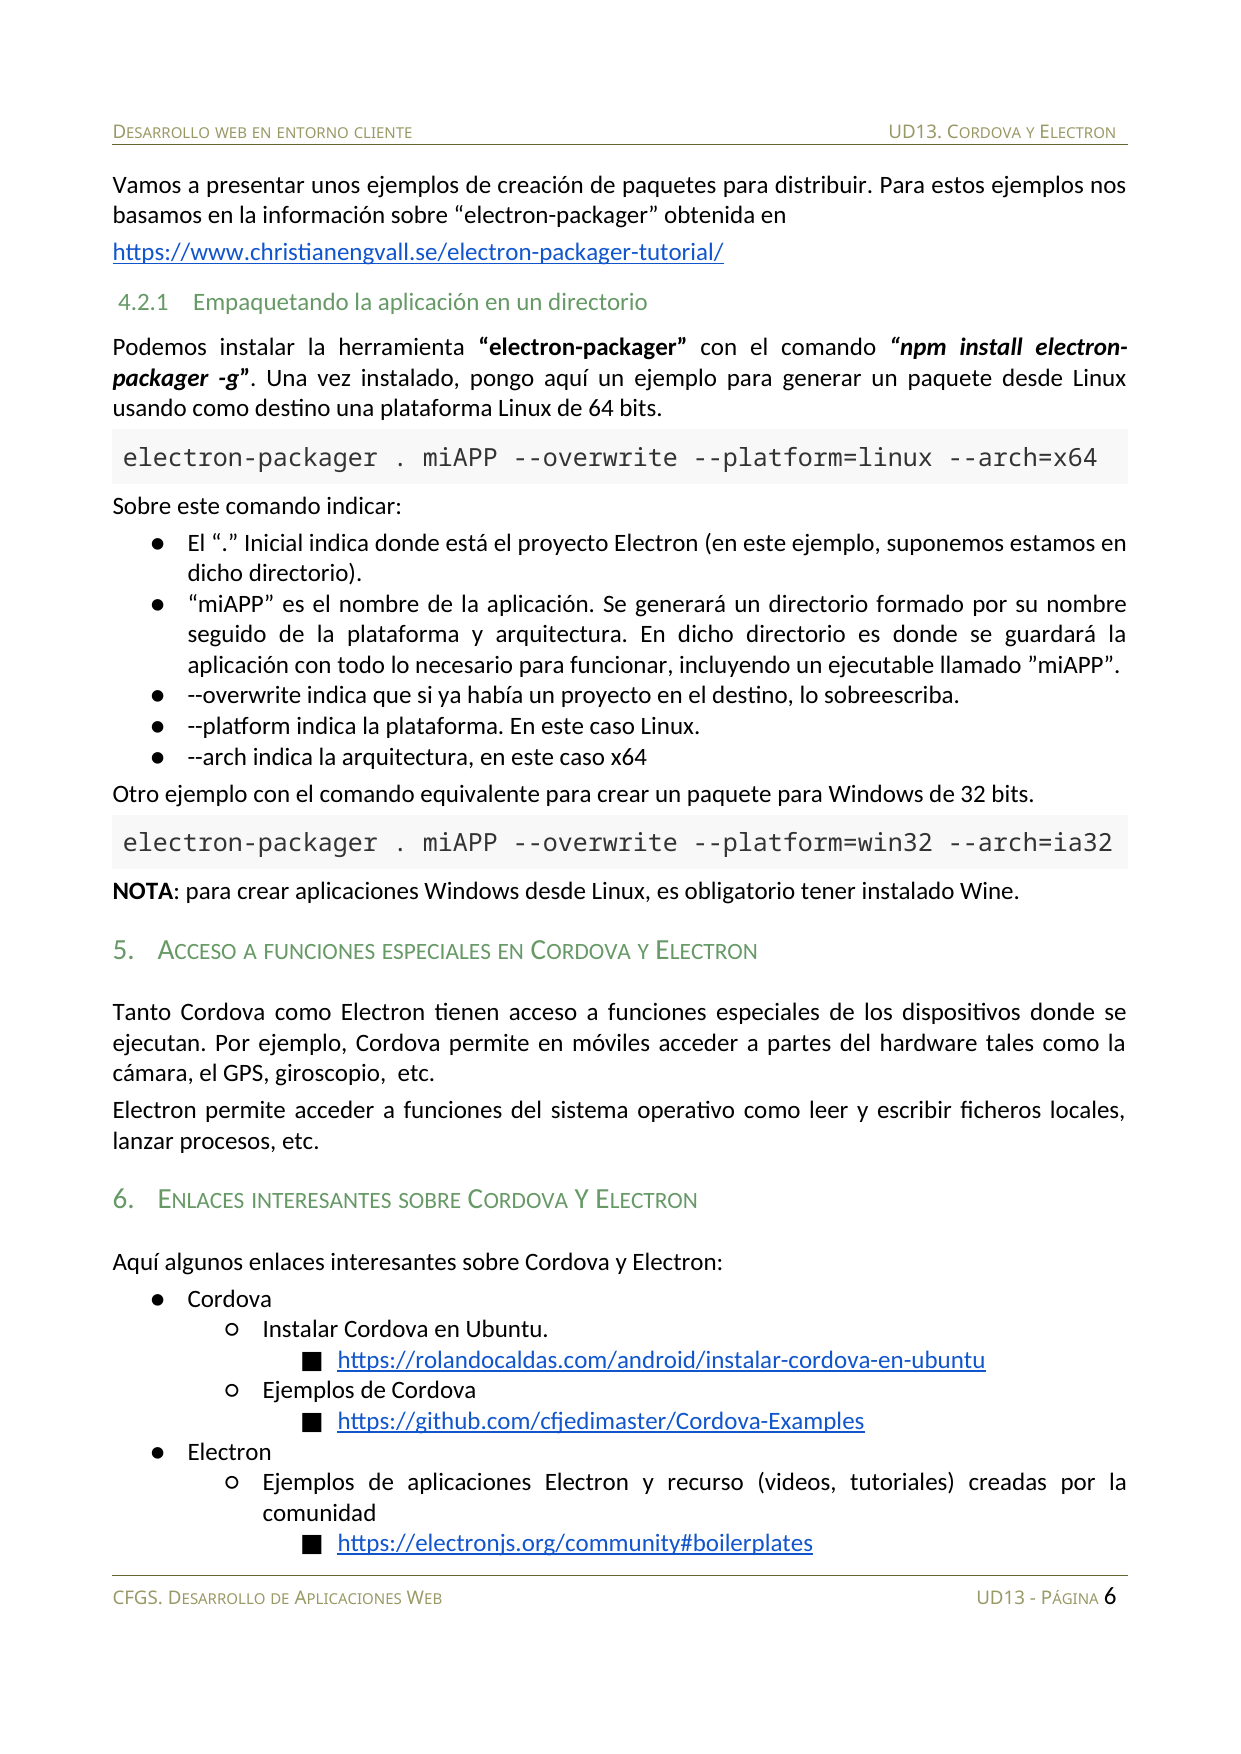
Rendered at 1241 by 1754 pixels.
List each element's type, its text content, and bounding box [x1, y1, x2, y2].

list Cordova [150, 1283, 1128, 1314]
subtitle Enlaces interesantes sobre Cordova Y Electron [112, 1180, 1128, 1216]
text Aquí algunos enlaces interesantes sobre Cordova y Electron: [112, 1246, 1128, 1277]
list --arch indica la arquitectura, en este caso x64 [150, 741, 1128, 771]
list --overwrite indica que si ya había un proyecto en el destino, lo sobreescriba. [150, 680, 1128, 710]
subtitle Acceso a funciones especiales en Cordova y Electron [112, 931, 1128, 966]
text Electron permite acceder a funciones del sistema operativo como leer y escribir ficheros locales, lanzar procesos, etc. [112, 1094, 1128, 1156]
list Instalar Cordova en Ubuntu. [225, 1314, 1128, 1344]
subtitle Empaquetando la aplicación en un directorio [112, 286, 1128, 316]
list Electron [150, 1436, 1128, 1466]
text Podemos instalar la herramienta “electron-packager” con el comando “npm install electron-packager -g”. Una vez instalado, pongo aquí un ejemplo para generar un paquete desde Linux usando como destino una plataforma Linux de 64 bits. [112, 331, 1128, 423]
list “miAPP” es el nombre de la aplicación. Se generará un directorio formado por su nombre seguido de la plataforma y arquitectura. En dicho directorio es donde se guardará la aplicación con todo lo necesario para funcionar, incluyendo un ejecutable llamado ”miAPP”. [150, 588, 1128, 680]
text Otro ejemplo con el comando equivalente para crear un paquete para Windows de 32 bits. [112, 778, 1128, 808]
table_header electron-packager . miAPP --overwrite --platform=win32 --arch=ia32 [112, 815, 1128, 869]
list https://electronjs.org/community#boilerplates [300, 1527, 1128, 1558]
list --platform indica la plataforma. En este caso Linux. [150, 710, 1128, 741]
list El “.” Inicial indica donde está el proyecto Electron (en este ejemplo, suponemos estamos en dicho directorio). [150, 527, 1128, 588]
text Sobre este comando indicar: [112, 490, 1128, 521]
list Ejemplos de aplicaciones Electron y recurso (videos, tutoriales) creadas por la comunidad [225, 1466, 1128, 1527]
list https://github.com/cfjedimaster/Cordova-Examples [300, 1405, 1128, 1436]
text Tanto Cordova como Electron tienen acceso a funciones especiales de los dispositivos donde se ejecutan. Por ejemplo, Cordova permite en móviles acceder a partes del hardware tales como la cámara, el GPS, giroscopio, etc. [112, 997, 1128, 1088]
list Ejemplos de Cordova [225, 1375, 1128, 1405]
text Vamos a presentar unos ejemplos de creación de paquetes para distribuir. Para estos ejemplos nos basamos en la información sobre “electron-packager” obtenida en [112, 169, 1128, 230]
table_header electron-packager . miAPP --overwrite --platform=linux --arch=x64 [112, 429, 1128, 484]
text NOTA: para crear aplicaciones Windows desde Linux, es obligatorio tener instalado Wine. [112, 876, 1128, 906]
list https://rolandocaldas.com/android/instalar-cordova-en-ubuntu [300, 1344, 1128, 1375]
text https://www.christianengvall.se/electron-packager-tutorial/ [112, 237, 1128, 267]
